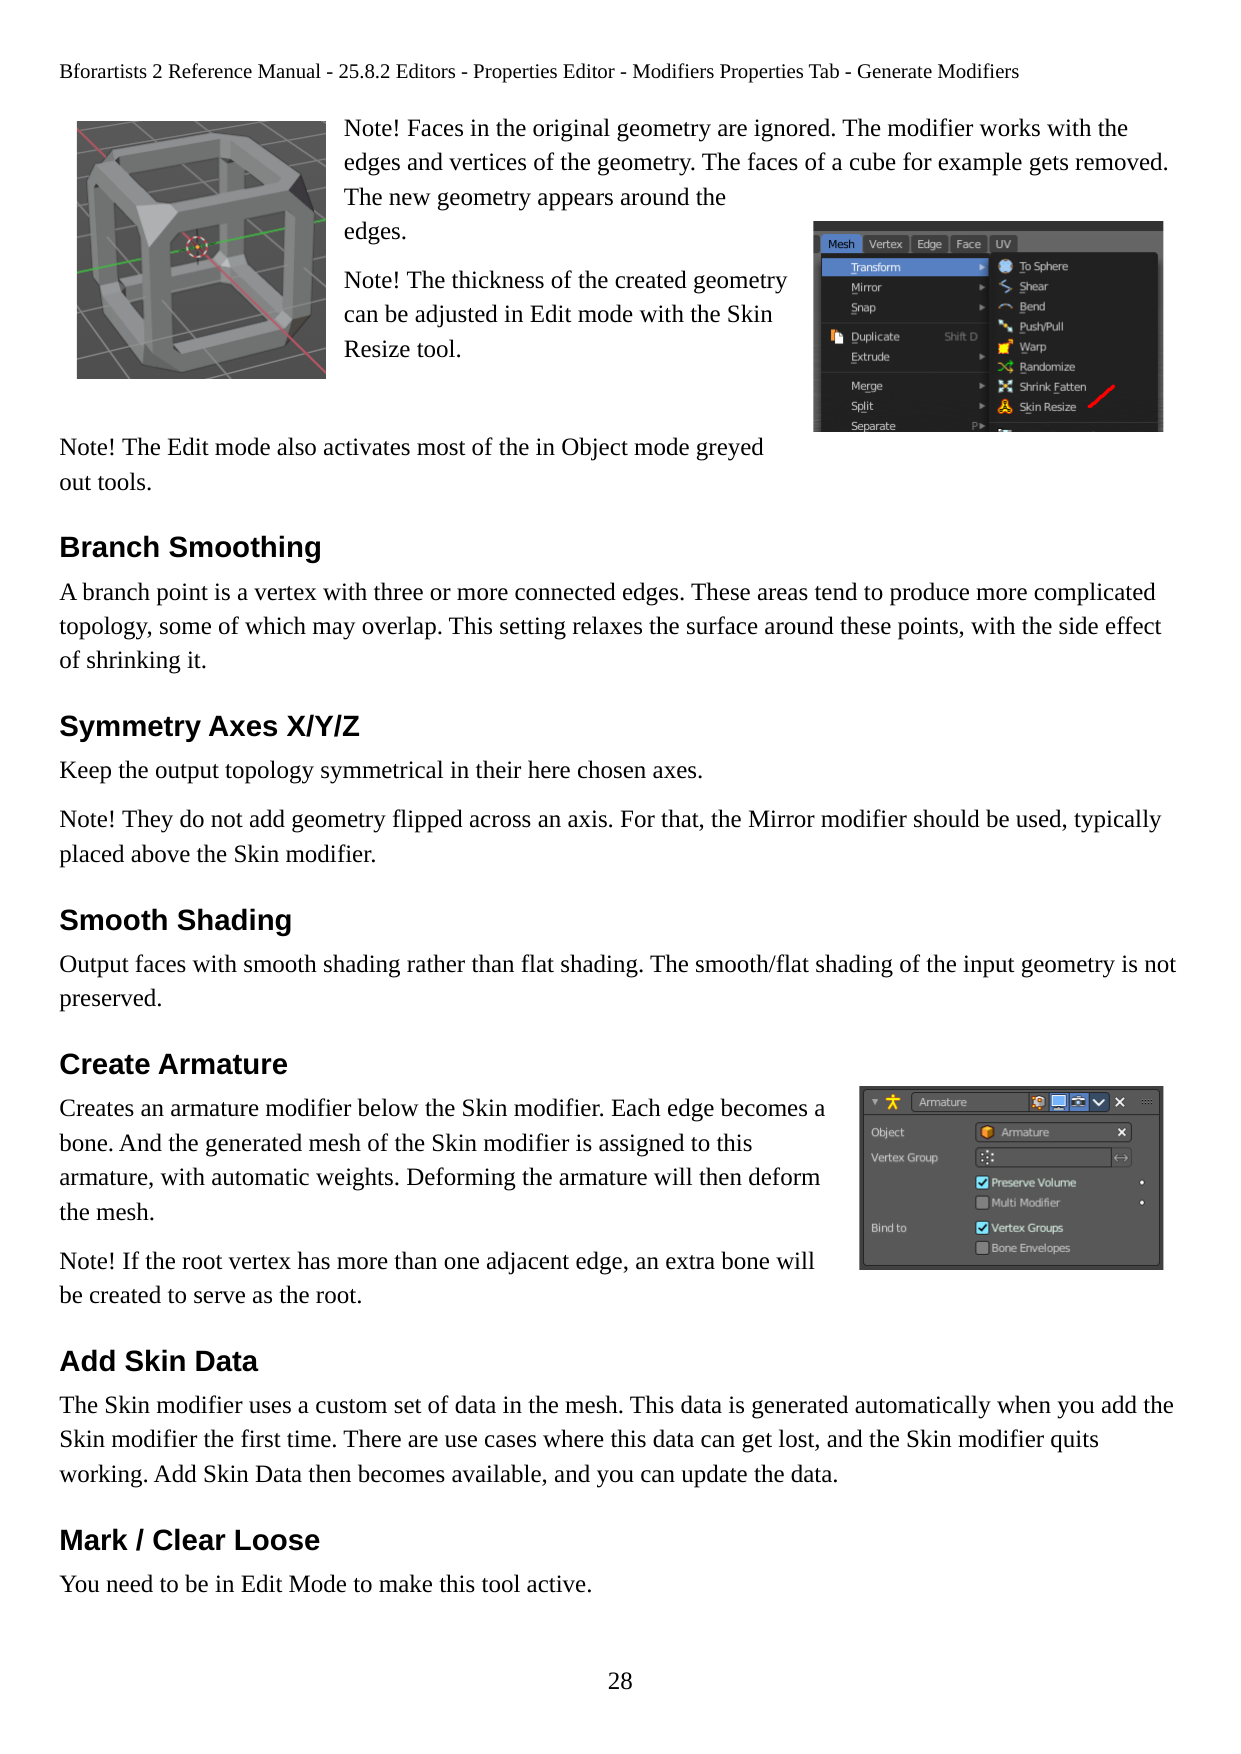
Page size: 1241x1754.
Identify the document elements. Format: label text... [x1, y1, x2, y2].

text Note! Faces in the original geometry are ignored. The modifier works with the edges and vertices of the geometry. The faces of a cube for example gets removed. The new geometry appears around the edges. [59, 113, 1181, 245]
picture [859, 1086, 1164, 1270]
text Note! The Edit mode also activates most of the in Object mode greyed out tools. [59, 432, 1181, 495]
text Note! The thickness of the created geometry can be adjusted in Edit mode with the Skin Resize tool. [326, 265, 813, 363]
text Creates an armature modifier below the Skin modifier. Each edge becomes a bone. And the generated mesh of the Skin modifier is assigned to this armature, with automatic weights. Deforming the armature will then deform the mesh. [59, 1093, 859, 1225]
subtitle Mark / Clear Loose [59, 1523, 1181, 1556]
picture [76, 121, 326, 379]
picture [813, 221, 1164, 432]
text You need to be in Edit Mode to make this tool active. [59, 1569, 1181, 1598]
text Note! They do not add geometry flipped across an axis. For that, the Mirror modifier should be used, typically placed above the Skin modifier. [59, 804, 1181, 868]
subtitle Branch Smoothing [59, 530, 1181, 564]
subtitle Create Armature [59, 1047, 1181, 1081]
subtitle Add Skin Data [59, 1344, 1181, 1378]
text A branch point is a vertex with three or more connected edges. These areas tend to produce more complicated topology, some of which may overlap. This setting relaxes the surface around these points, with the side effect of shrinking it. [59, 577, 1181, 674]
subtitle Smooth Shading [59, 903, 1181, 936]
text Note! If the root vertex has more than one adjacent edge, an extra bone will be created to serve as the root. [59, 1246, 1181, 1309]
text The Skin modifier uses a custom set of data in the mesh. This data is generated automatically when you add the Skin modifier the first time. There are use cases where this data can get lost, and the Skin modifier quits working. Add Skin Data then becomes available, and you can update the data. [59, 1390, 1181, 1488]
text Keep the output topology symmetrical in their here chosen axes. [59, 755, 1181, 784]
subtitle Symmetry Axes X/Y/Z [59, 709, 1181, 743]
text Output faces with smooth shading rather than flat shading. The smooth/flat shading of the input geometry is not preserved. [59, 949, 1181, 1012]
